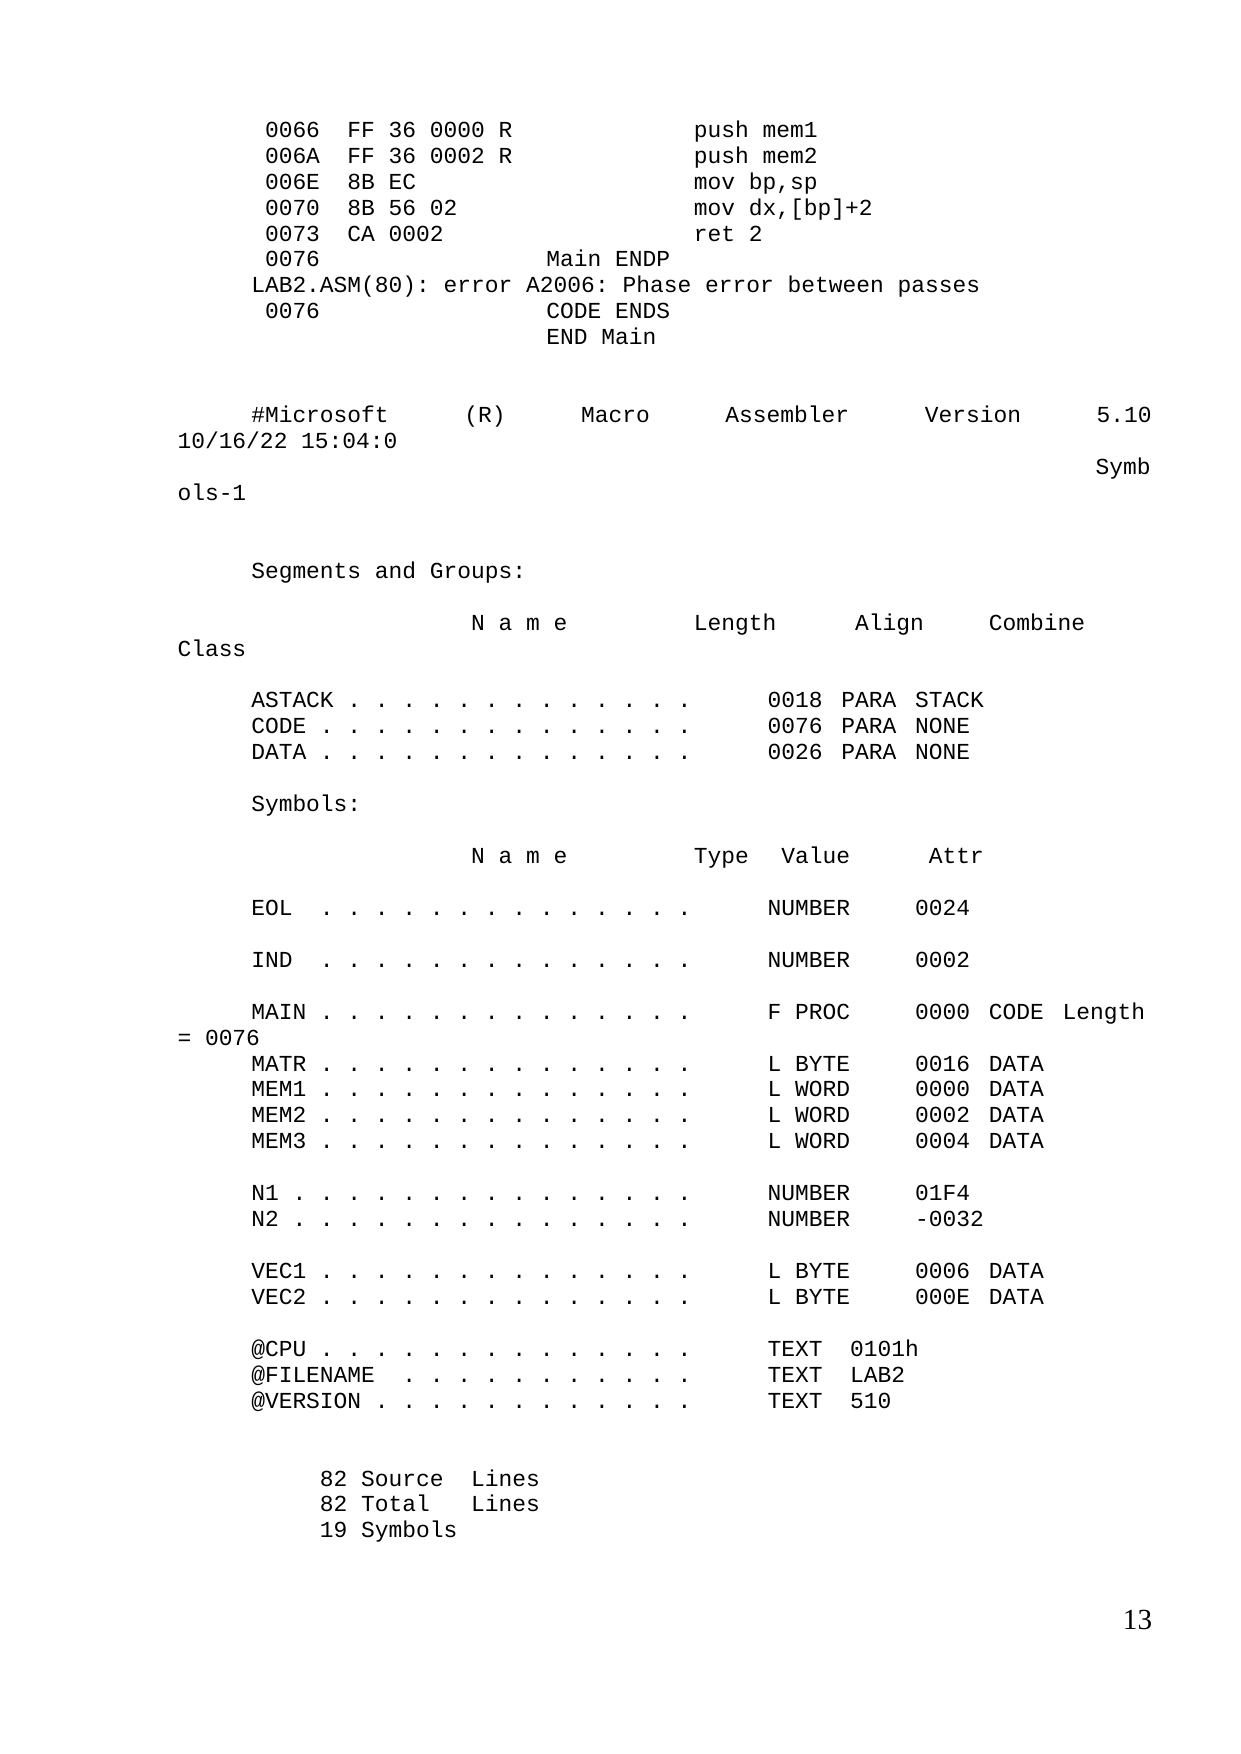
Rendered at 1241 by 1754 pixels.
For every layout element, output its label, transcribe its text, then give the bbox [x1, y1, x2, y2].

text MEM3 . . . . . . . . . . . . . . L WORD 0004 DATA [177, 1130, 1152, 1156]
text CODE . . . . . . . . . . . . . . 0076 PARA NONE [177, 715, 1152, 741]
text N a m e Type Value Attr [177, 844, 1152, 870]
text Symbols-1 [177, 455, 1152, 507]
text MATR . . . . . . . . . . . . . . L BYTE 0016 DATA [177, 1052, 1152, 1078]
text @CPU . . . . . . . . . . . . . . TEXT 0101h [177, 1337, 1152, 1363]
text Symbols: [177, 792, 1152, 818]
text VEC2 . . . . . . . . . . . . . . L BYTE 000E DATA [177, 1285, 1152, 1311]
text Segments and Groups: [177, 559, 1152, 585]
text 006A FF 36 0002 R push mem2 [177, 144, 1152, 170]
text DATA . . . . . . . . . . . . . . 0026 PARA NONE [177, 741, 1152, 767]
text 0066 FF 36 0000 R push mem1 [177, 118, 1152, 144]
text 006E 8B EC mov bp,sp [177, 170, 1152, 196]
text 0076 CODE ENDS [177, 300, 1152, 326]
text 82 Total Lines [177, 1493, 1152, 1519]
text MAIN . . . . . . . . . . . . . . F PROC 0000 CODE Length = 0076 [177, 1000, 1152, 1052]
text 0073 CA 0002 ret 2 [177, 222, 1152, 248]
text N1 . . . . . . . . . . . . . . . NUMBER 01F4 [177, 1182, 1152, 1207]
text MEM2 . . . . . . . . . . . . . . L WORD 0002 DATA [177, 1104, 1152, 1130]
text LAB2.ASM(80): error A2006: Phase error between passes [177, 274, 1152, 300]
text 19 Symbols [177, 1519, 1152, 1545]
text ASTACK . . . . . . . . . . . . . 0018 PARA STACK [177, 689, 1152, 715]
text EOL . . . . . . . . . . . . . . NUMBER 0024 [177, 896, 1152, 922]
text IND . . . . . . . . . . . . . . NUMBER 0002 [177, 948, 1152, 974]
text END Main [177, 326, 1152, 352]
text 0070 8B 56 02 mov dx,[bp]+2 [177, 196, 1152, 222]
text @FILENAME . . . . . . . . . . . TEXT LAB2 [177, 1363, 1152, 1389]
text N2 . . . . . . . . . . . . . . . NUMBER -0032 [177, 1207, 1152, 1233]
text 82 Source Lines [177, 1467, 1152, 1493]
text #Microsoft (R) Macro Assembler Version 5.10 10/16/22 15:04:0 [177, 403, 1152, 455]
text VEC1 . . . . . . . . . . . . . . L BYTE 0006 DATA [177, 1259, 1152, 1285]
text @VERSION . . . . . . . . . . . . TEXT 510 [177, 1389, 1152, 1415]
text 0076 Main ENDP [177, 248, 1152, 274]
text MEM1 . . . . . . . . . . . . . . L WORD 0000 DATA [177, 1078, 1152, 1104]
text N a m e Length Align Combine Class [177, 611, 1152, 663]
